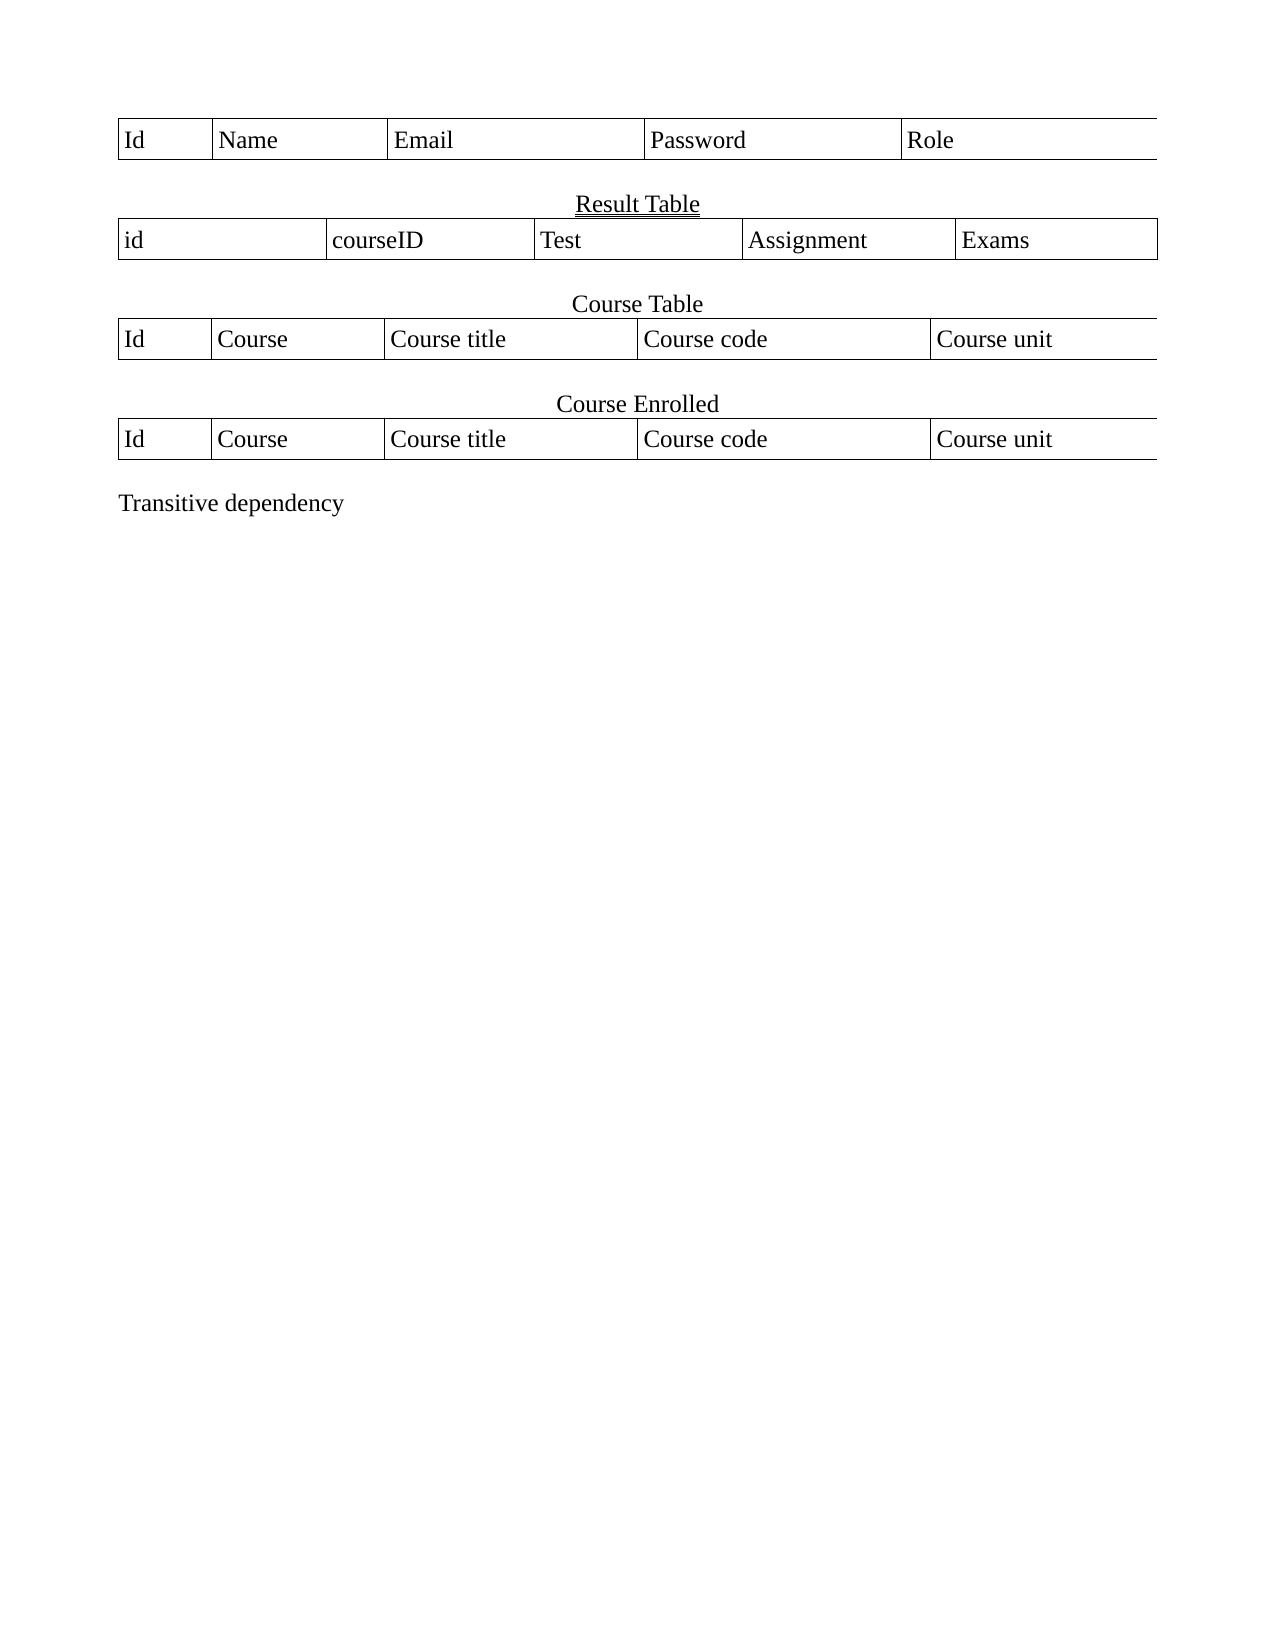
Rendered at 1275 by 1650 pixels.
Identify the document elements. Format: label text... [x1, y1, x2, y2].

table_header Exams [956, 219, 1157, 259]
table_header Id [119, 119, 212, 159]
table_header Email [388, 119, 644, 159]
table_header Course unit [931, 419, 1157, 459]
table_header Course title [385, 419, 637, 459]
table_header id [119, 219, 326, 259]
text Result Table [118, 189, 1157, 218]
table_header Id [119, 319, 211, 359]
table_header Course code [638, 319, 930, 359]
table_header Role [902, 119, 1157, 159]
table_header Id [119, 419, 211, 459]
text Transitive dependency [118, 488, 1157, 517]
table_header Course unit [931, 319, 1157, 359]
table_header Test [535, 219, 742, 259]
table_header Assignment [743, 219, 955, 259]
text Course Enrolled [118, 389, 1157, 417]
table_header Password [645, 119, 901, 159]
table_header Course [212, 419, 384, 459]
table_header Name [213, 119, 387, 159]
table_header Course code [638, 419, 930, 459]
table_header courseID [327, 219, 534, 259]
table_header Course title [385, 319, 637, 359]
text Course Table [118, 289, 1157, 318]
table_header Course [212, 319, 384, 359]
